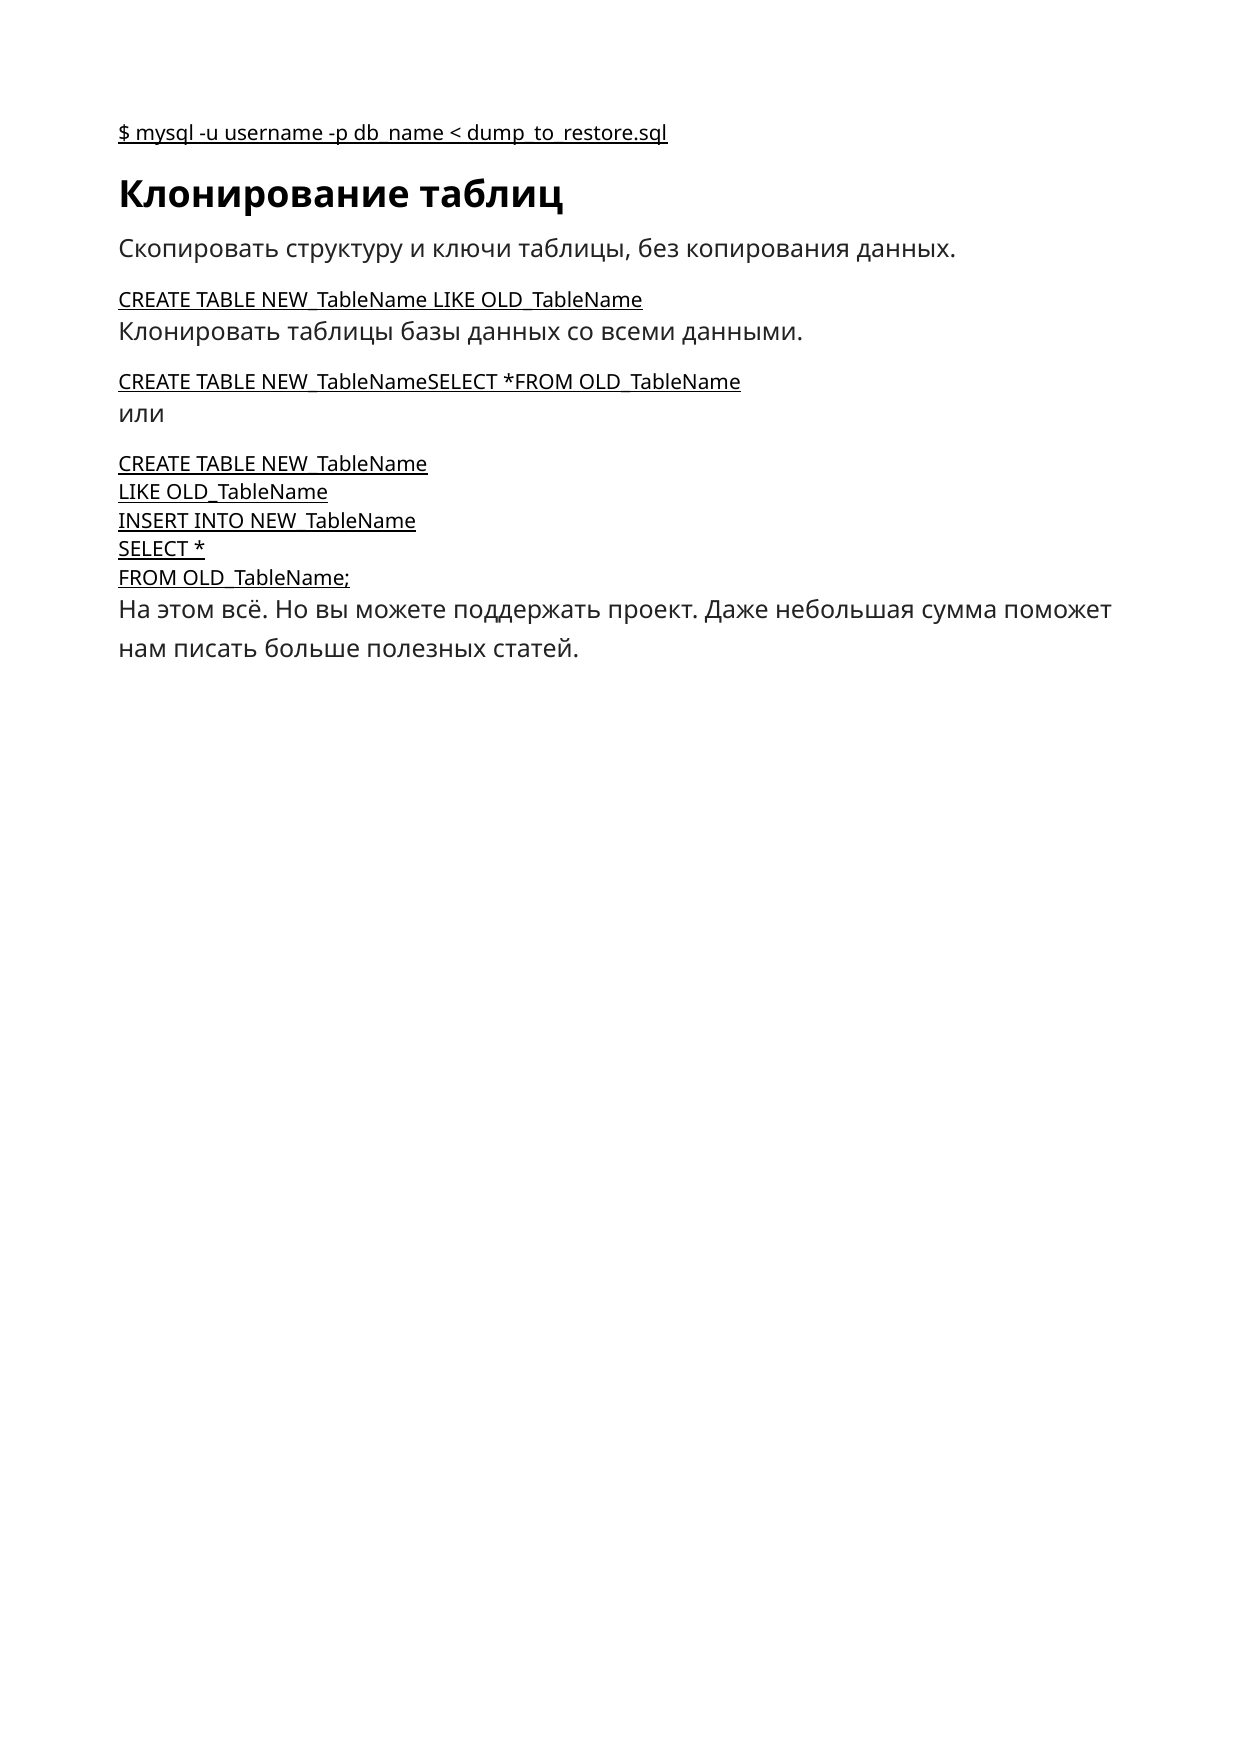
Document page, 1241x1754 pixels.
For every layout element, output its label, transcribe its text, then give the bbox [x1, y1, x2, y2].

text CREATE TABLE NEW_TableName LIKE OLD_TableName [118, 285, 1122, 313]
text INSERT INTO NEW_TableName [118, 506, 1122, 534]
text Клонировать таблицы базы данных со всеми данными. [118, 313, 1122, 347]
text или [118, 395, 1122, 429]
text Скопировать структуру и ключи таблицы, без копирования данных. [118, 231, 1122, 265]
text SELECT * [118, 534, 1122, 563]
text FROM OLD_TableName; [118, 563, 1122, 591]
text На этом всё. Но вы можете поддержать проект. Даже небольшая сумма поможет нам писать больше полезных статей. [118, 591, 1122, 664]
text CREATE TABLE NEW_TableName [118, 449, 1122, 477]
subtitle Клонирование таблиц [118, 167, 1122, 218]
text $ mysql -u username -p db_name < dump_to_restore.sql [118, 118, 1122, 147]
text LIKE OLD_TableName [118, 477, 1122, 506]
text CREATE TABLE NEW_TableNameSELECT *FROM OLD_TableName [118, 367, 1122, 395]
